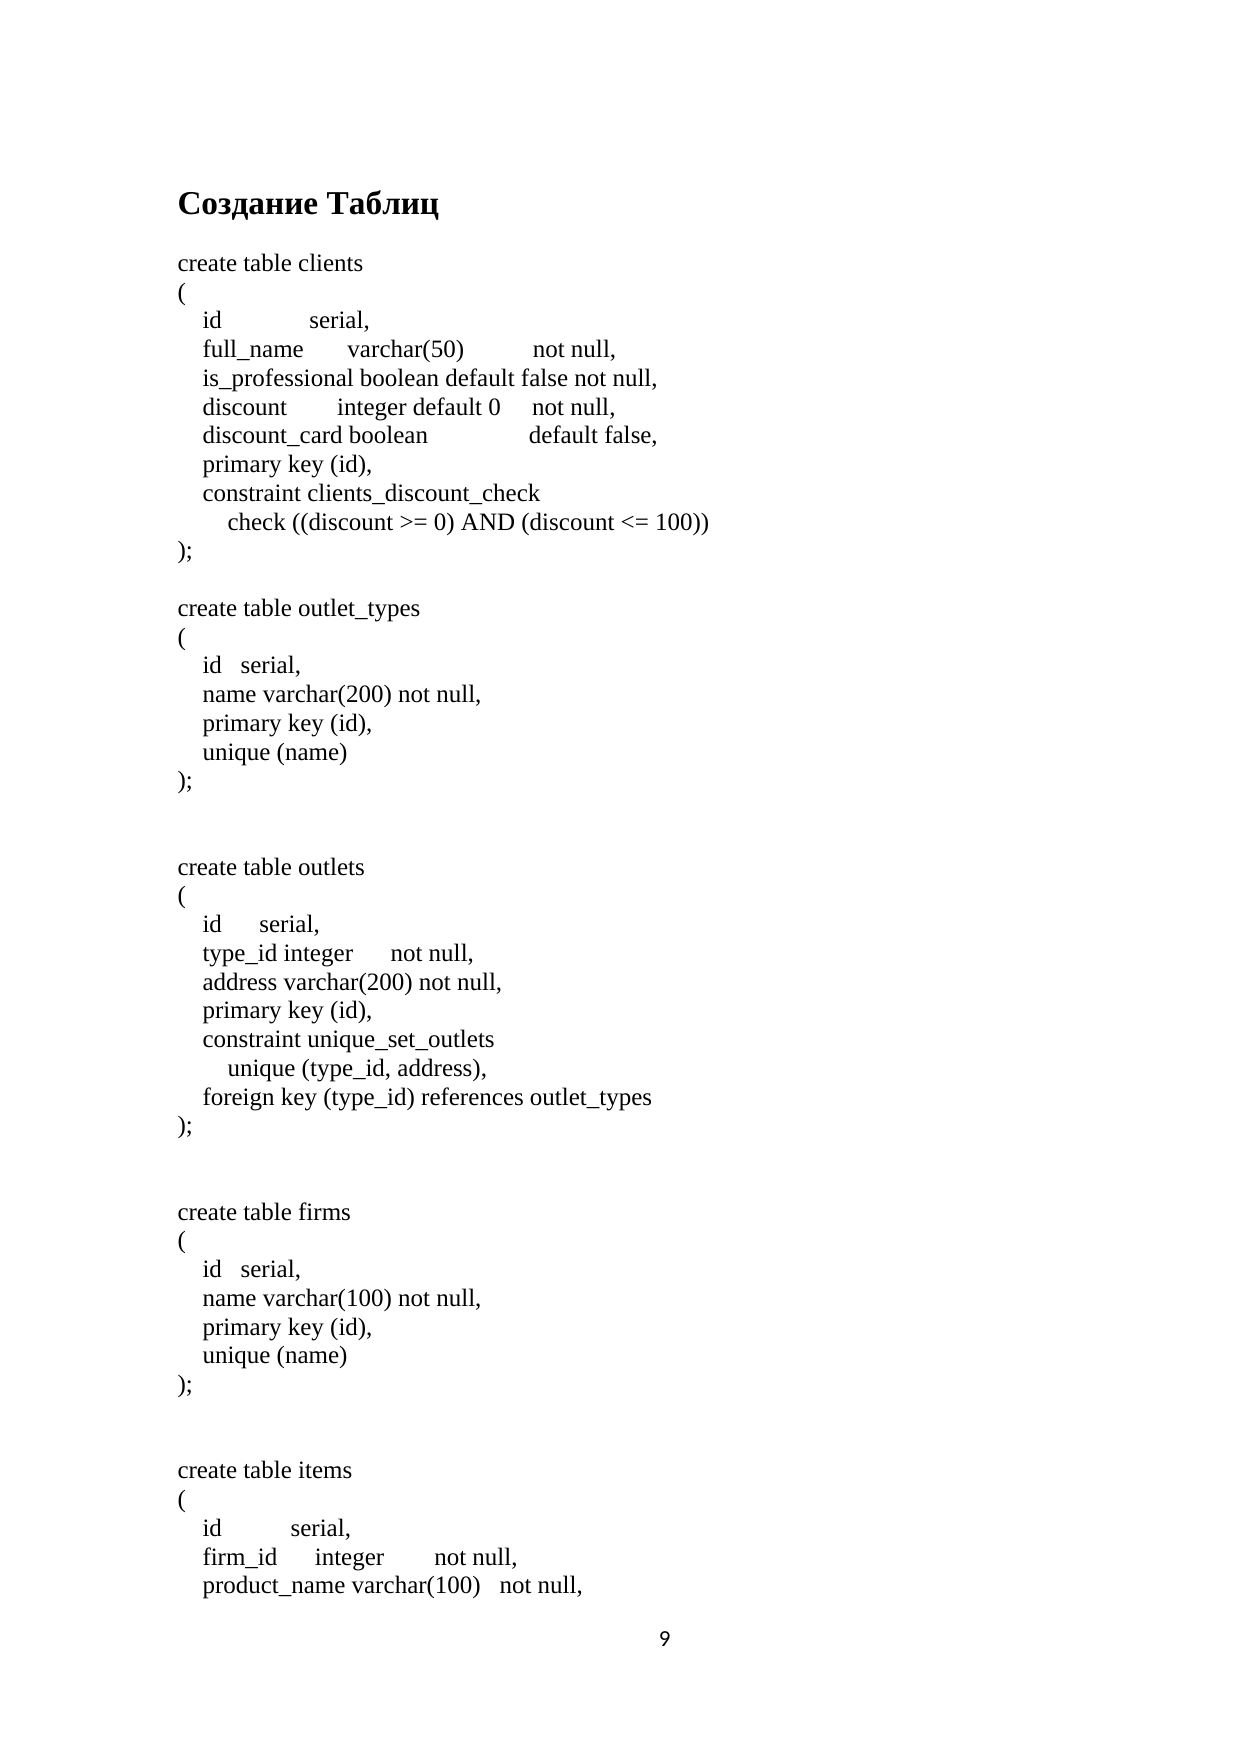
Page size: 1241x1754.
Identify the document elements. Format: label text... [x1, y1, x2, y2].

text name varchar(200) not null, [177, 679, 1152, 708]
text is_professional boolean default false not null, [177, 363, 1152, 392]
text address varchar(200) not null, [177, 967, 1152, 995]
text create table outlets [177, 852, 1152, 880]
text id serial, [177, 1254, 1152, 1283]
text unique (name) [177, 737, 1152, 765]
text constraint unique_set_outlets [177, 1024, 1152, 1053]
text id serial, [177, 650, 1152, 679]
text foreign key (type_id) references outlet_types [177, 1082, 1152, 1110]
text ); [177, 765, 1152, 794]
text ( [177, 1484, 1152, 1513]
text primary key (id), [177, 1312, 1152, 1340]
text constraint clients_discount_check [177, 478, 1152, 507]
text id serial, [177, 909, 1152, 938]
text unique (type_id, address), [177, 1053, 1152, 1082]
text ( [177, 880, 1152, 909]
text ); [177, 1110, 1152, 1139]
text ); [177, 535, 1152, 564]
text ( [177, 277, 1152, 305]
text primary key (id), [177, 995, 1152, 1024]
text create table outlet_types [177, 593, 1152, 622]
text create table items [177, 1455, 1152, 1484]
text create table clients [177, 248, 1152, 277]
text id serial, [177, 305, 1152, 334]
text create table firms [177, 1197, 1152, 1225]
text id serial, [177, 1513, 1152, 1542]
text discount integer default 0 not null, [177, 392, 1152, 420]
text type_id integer not null, [177, 938, 1152, 967]
text unique (name) [177, 1340, 1152, 1369]
text check ((discount >= 0) AND (discount <= 100)) [177, 507, 1152, 535]
text full_name varchar(50) not null, [177, 334, 1152, 363]
text primary key (id), [177, 708, 1152, 737]
text Создание Таблиц [177, 183, 1152, 221]
text product_name varchar(100) not null, [177, 1570, 1152, 1599]
text ( [177, 1225, 1152, 1254]
text firm_id integer not null, [177, 1542, 1152, 1570]
text discount_card boolean default false, [177, 420, 1152, 449]
text ( [177, 622, 1152, 650]
text name varchar(100) not null, [177, 1283, 1152, 1312]
text ); [177, 1369, 1152, 1398]
text primary key (id), [177, 449, 1152, 478]
